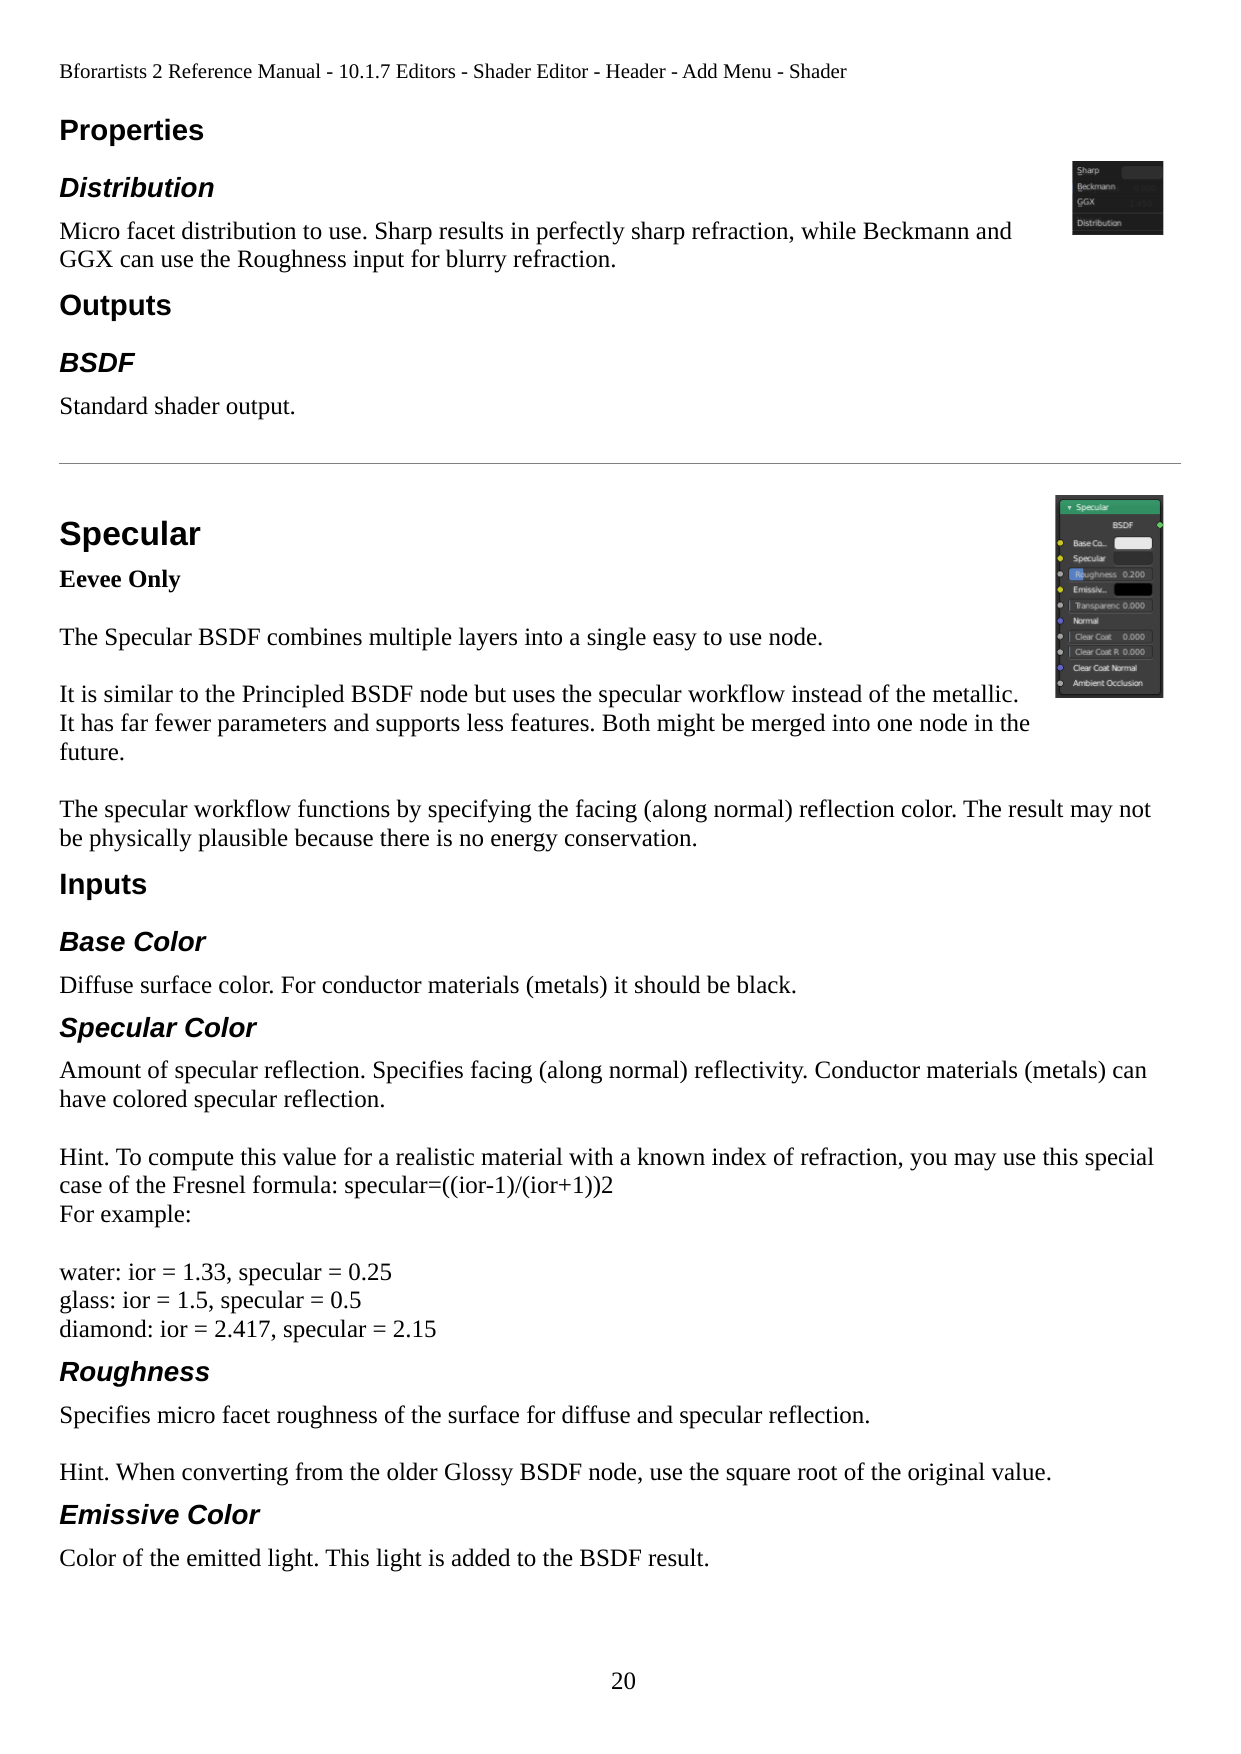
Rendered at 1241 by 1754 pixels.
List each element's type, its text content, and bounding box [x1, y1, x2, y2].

text [1164, 564, 1181, 593]
subtitle Inputs [59, 867, 1181, 900]
text Hint. To compute this value for a realistic material with a known index of refraction, you may use this special case of the Fresnel formula: specular=((ior-1)/(ior+1))2 [59, 1142, 1181, 1199]
subtitle Outputs [59, 288, 1181, 322]
picture [1055, 495, 1164, 698]
subtitle BSDF [59, 347, 1181, 378]
text Standard shader output. [59, 391, 1181, 420]
picture [1072, 161, 1164, 235]
text Specifies micro facet roughness of the surface for diffuse and specular reflection. [59, 1400, 1181, 1428]
text diamond: ior = 2.417, specular = 2.15 [59, 1314, 1181, 1343]
text water: ior = 1.33, specular = 0.25 [59, 1257, 1181, 1285]
text For example: [59, 1199, 1181, 1228]
subtitle Base Color [59, 925, 1181, 957]
text glass: ior = 1.5, specular = 0.5 [59, 1285, 1181, 1314]
text Eevee Only [59, 564, 1055, 593]
text Color of the emitted light. This light is added to the BSDF result. [59, 1543, 1181, 1572]
subtitle [1164, 171, 1181, 203]
subtitle Specular [59, 513, 1055, 552]
subtitle Distribution [59, 171, 1072, 203]
subtitle Properties [59, 113, 1181, 146]
text The Specular BSDF combines multiple layers into a single easy to use node. [59, 622, 1055, 651]
text It is similar to the Principled BSDF node but uses the specular workflow instead of the metallic. It has far fewer parameters and supports less features. Both might be merged into one node in the future. [59, 679, 1181, 766]
text Hint. When converting from the older Glossy BSDF node, use the square root of the original value. [59, 1457, 1181, 1486]
text Micro facet distribution to use. Sharp results in perfectly sharp refraction, while Beckmann and GGX can use the Roughness input for blurry refraction. [59, 216, 1181, 273]
subtitle [1164, 513, 1181, 552]
subtitle Roughness [59, 1355, 1181, 1387]
text Amount of specular reflection. Specifies facing (along normal) reflectivity. Conductor materials (metals) can have colored specular reflection. [59, 1055, 1181, 1113]
subtitle Specular Color [59, 1011, 1181, 1043]
subtitle Emissive Color [59, 1498, 1181, 1530]
text The specular workflow functions by specifying the facing (along normal) reflection color. The result may not be physically plausible because there is no energy conservation. [59, 794, 1181, 852]
text Diffuse surface color. For conductor materials (metals) it should be black. [59, 970, 1181, 998]
